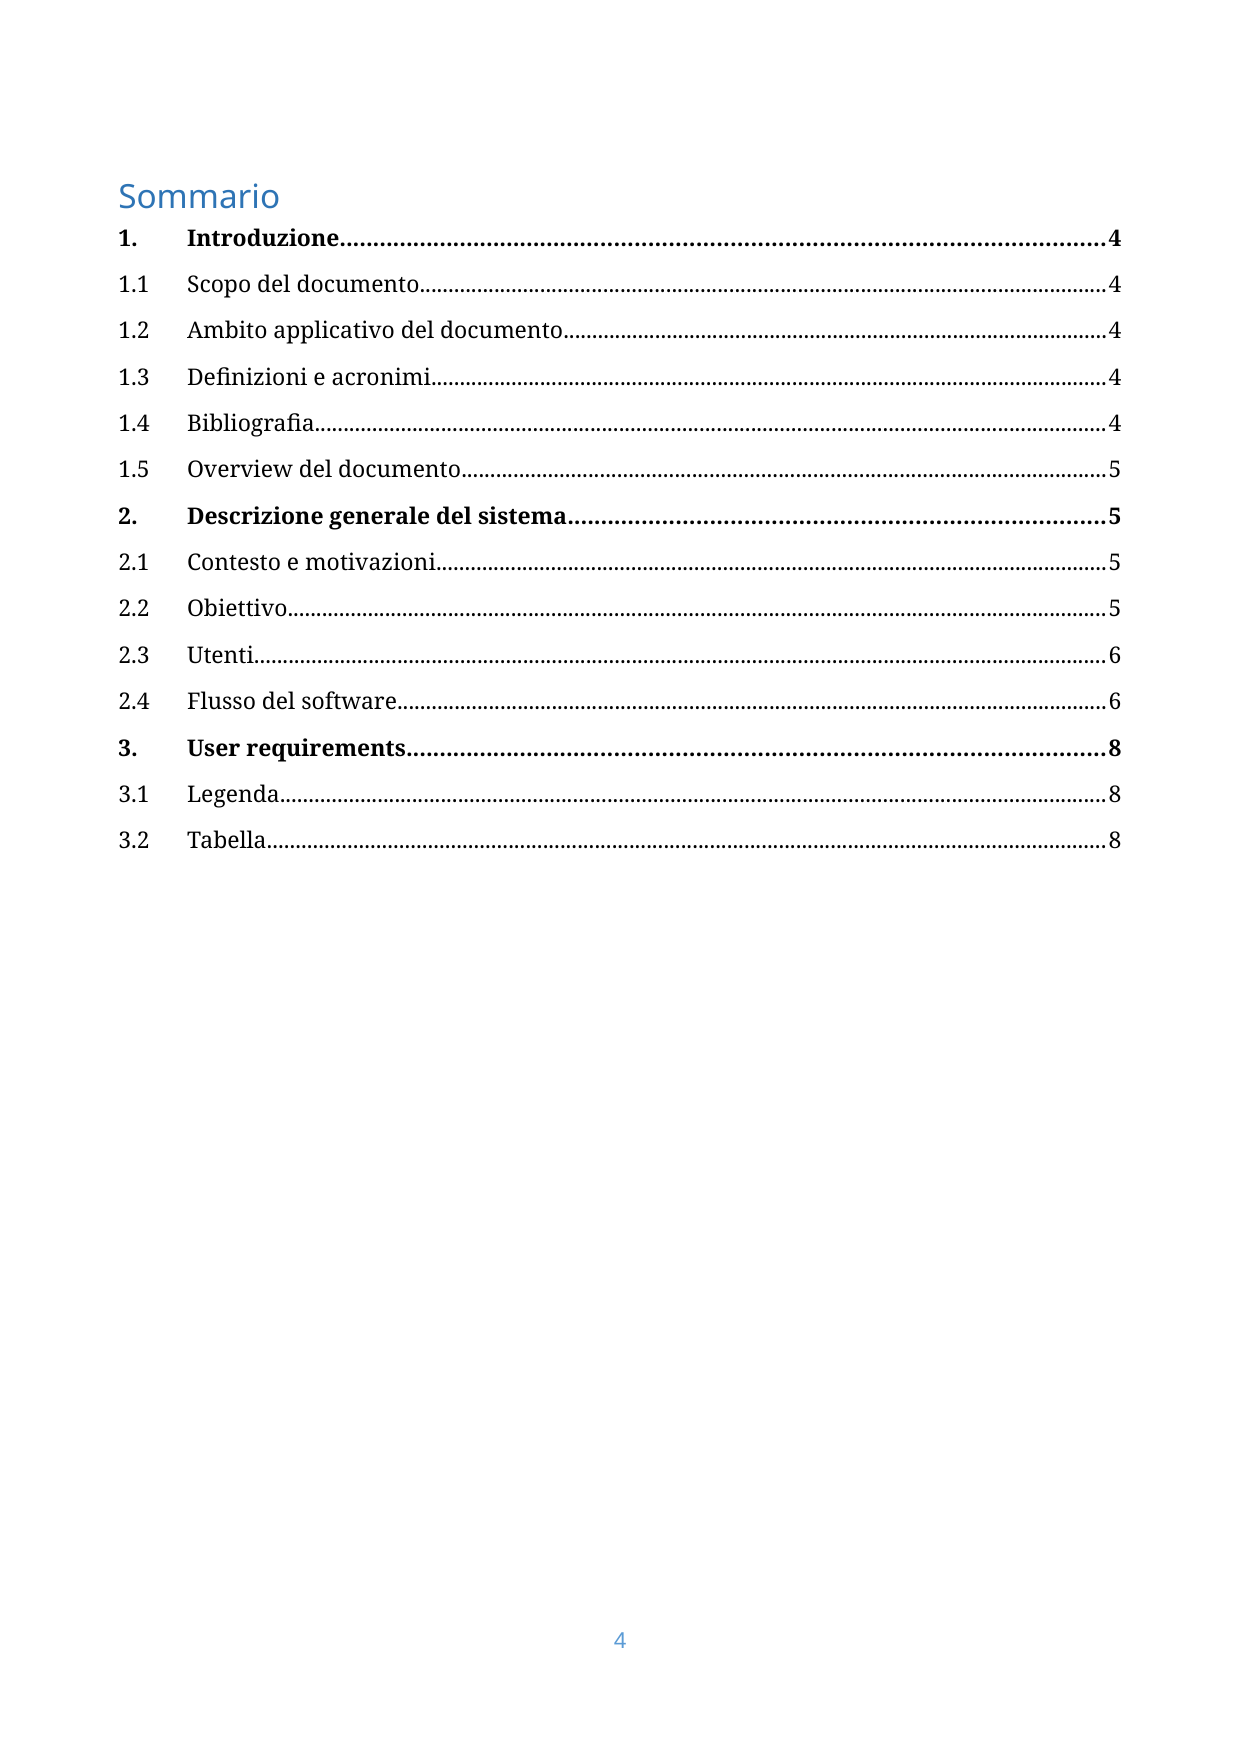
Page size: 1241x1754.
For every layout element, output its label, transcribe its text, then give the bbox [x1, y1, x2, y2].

text 2.1 Contesto e motivazioni 5 [118, 546, 1122, 577]
text 1.3 Definizioni e acronimi 4 [118, 361, 1122, 392]
text 1.5 Overview del documento 5 [118, 453, 1122, 484]
text 1.2 Ambito applicativo del documento 4 [118, 314, 1122, 346]
subtitle Sommario [118, 173, 1122, 218]
text 2.3 Utenti 6 [118, 639, 1122, 670]
text 2.2 Obiettivo 5 [118, 592, 1122, 624]
text 2.4 Flusso del software 6 [118, 685, 1122, 716]
text 2. Descrizione generale del sistema 5 [118, 500, 1122, 531]
text 1. Introduzione 4 [118, 222, 1122, 253]
text 3.1 Legenda 8 [118, 778, 1122, 809]
text 3. User requirements 8 [118, 731, 1122, 763]
text 1.1 Scopo del documento 4 [118, 268, 1122, 299]
text 1.4 Bibliografia 4 [118, 407, 1122, 438]
text 3.2 Tabella 8 [118, 824, 1122, 855]
